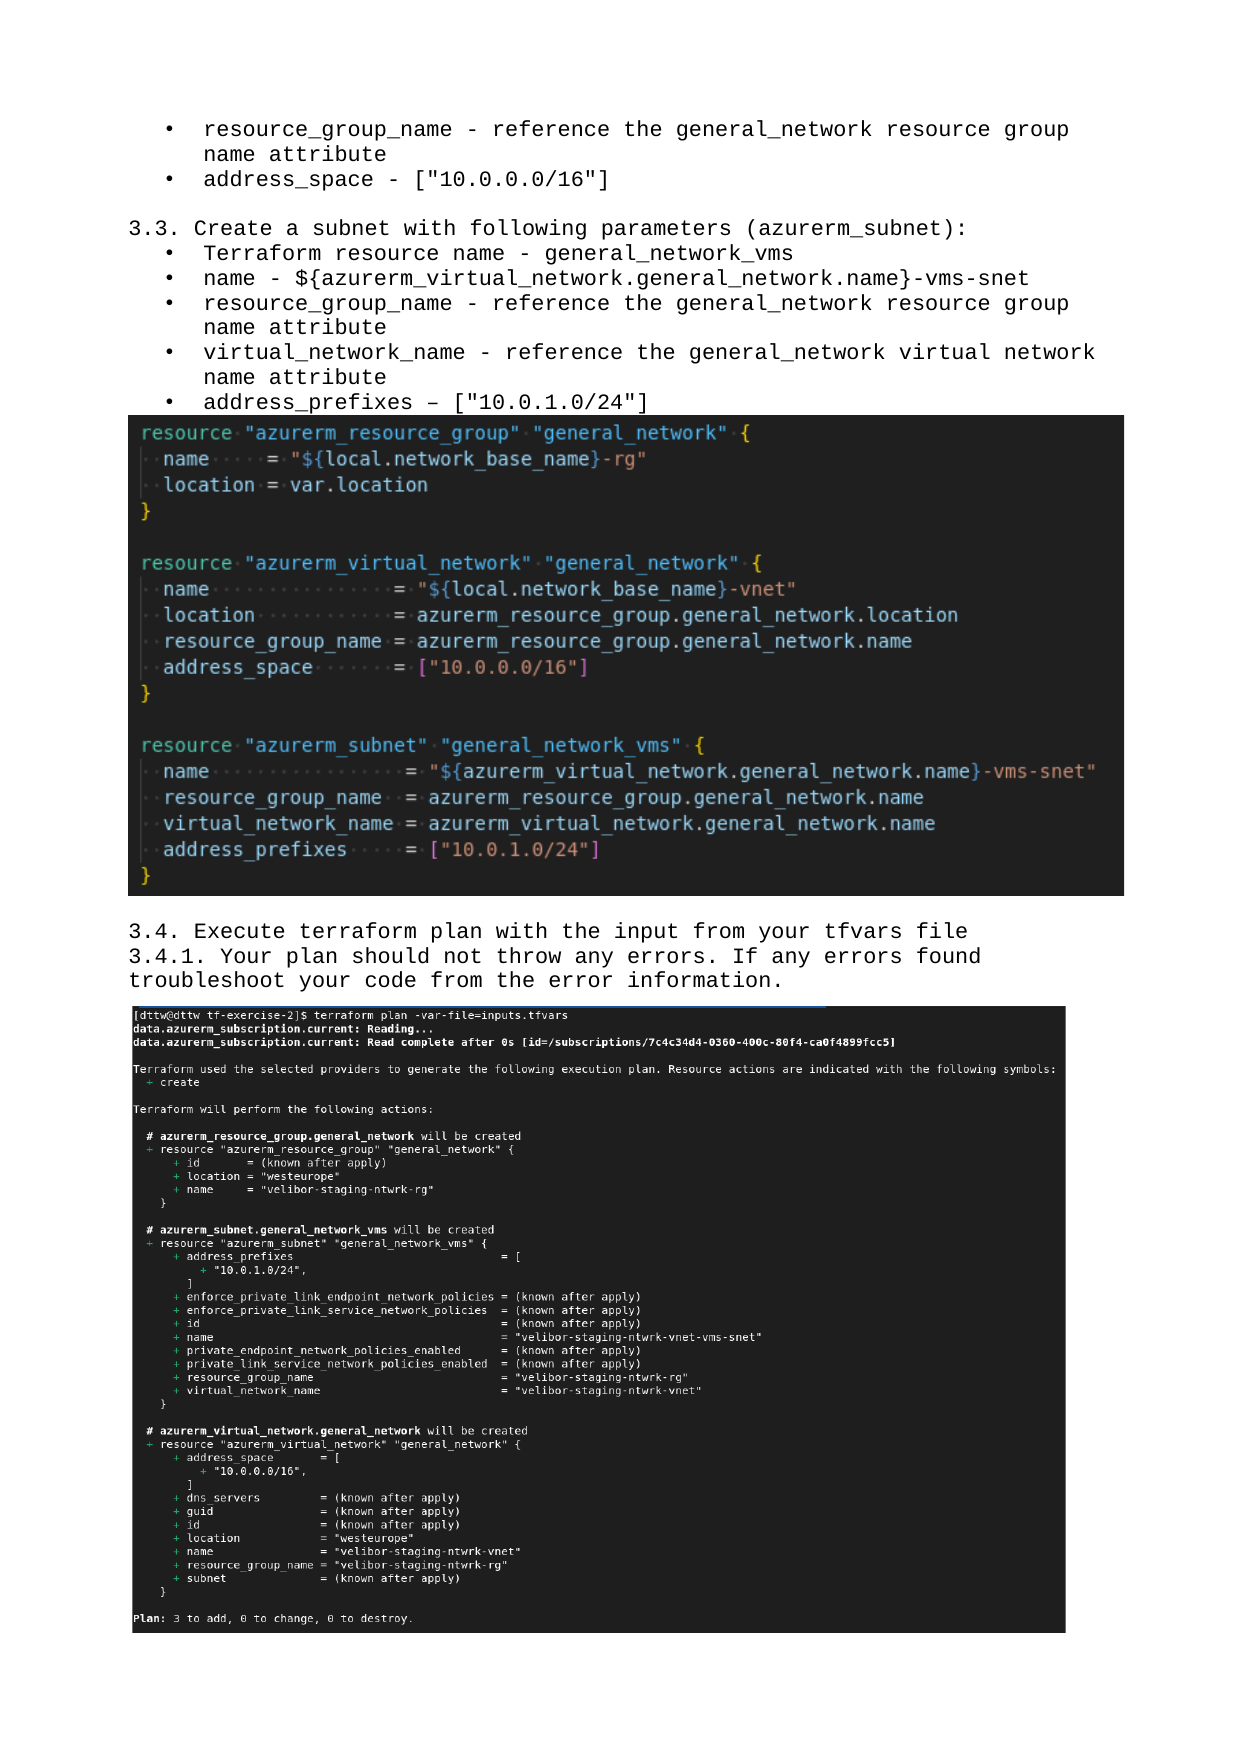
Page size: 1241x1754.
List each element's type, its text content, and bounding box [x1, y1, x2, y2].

list name - ${azurerm_virtual_network.general_network.name}-vms-snet [166, 267, 1124, 292]
text 3.3. Create a subnet with following parameters (azurerm_subnet): [128, 217, 1124, 242]
text 3.4.1. Your plan should not throw any errors. If any errors found troubleshoot your code from the error information. [128, 945, 1124, 994]
list resource_group_name - reference the general_network resource group name attribute [166, 118, 1124, 168]
list virtual_network_name - reference the general_network virtual network name attribute [166, 341, 1124, 391]
list Terraform resource name - general_network_vms [166, 242, 1124, 267]
text 3.4. Execute terraform plan with the input from your tfvars file [128, 920, 1124, 945]
list address_space - ["10.0.0.0/16"] [166, 168, 1124, 192]
picture [128, 415, 1125, 896]
list address_prefixes – ["10.0.1.0/24"] [166, 391, 1124, 415]
list resource_group_name - reference the general_network resource group name attribute [166, 292, 1124, 341]
picture [132, 1006, 1066, 1633]
